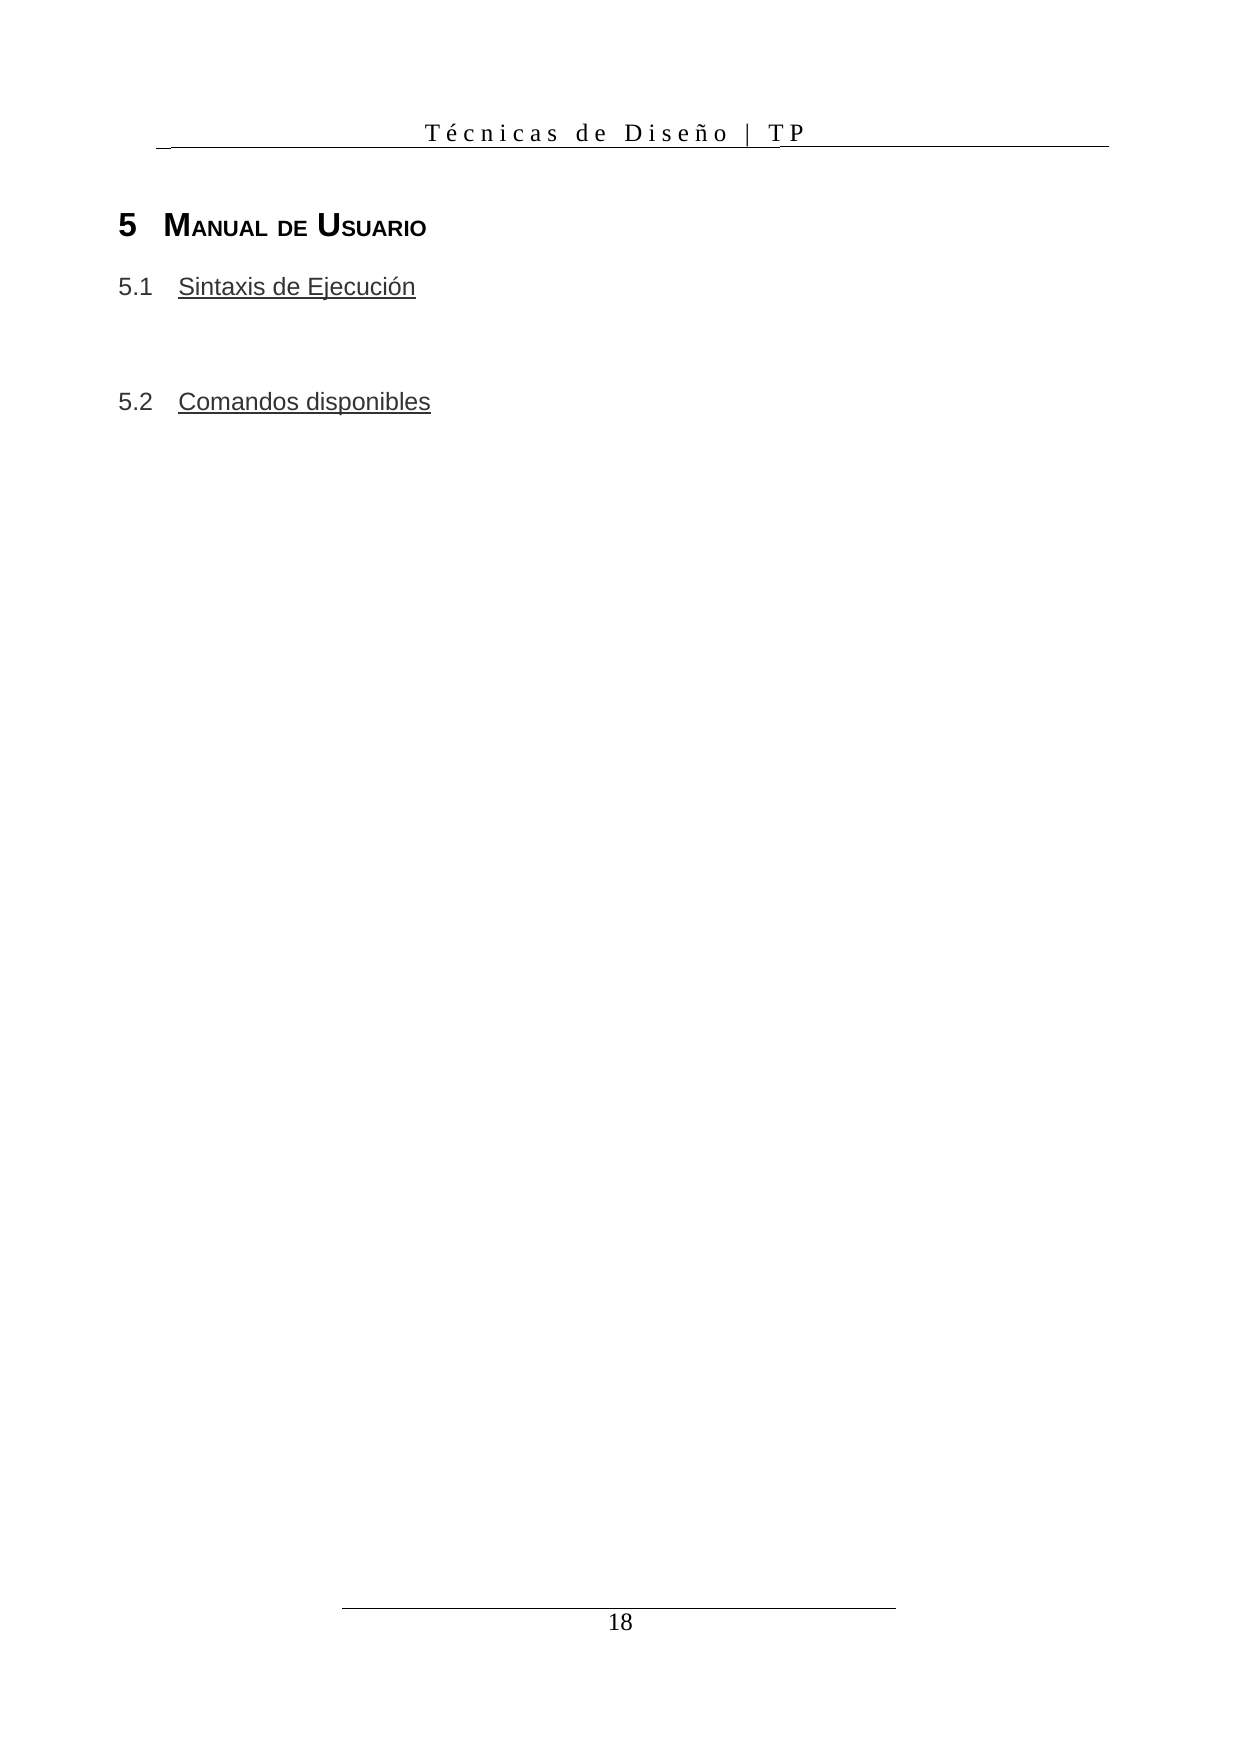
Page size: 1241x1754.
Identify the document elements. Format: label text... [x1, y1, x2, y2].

subtitle Comandos disponibles [118, 387, 1122, 416]
subtitle Manual de Usuario [118, 205, 1122, 243]
subtitle Sintaxis de Ejecución [118, 272, 1122, 301]
